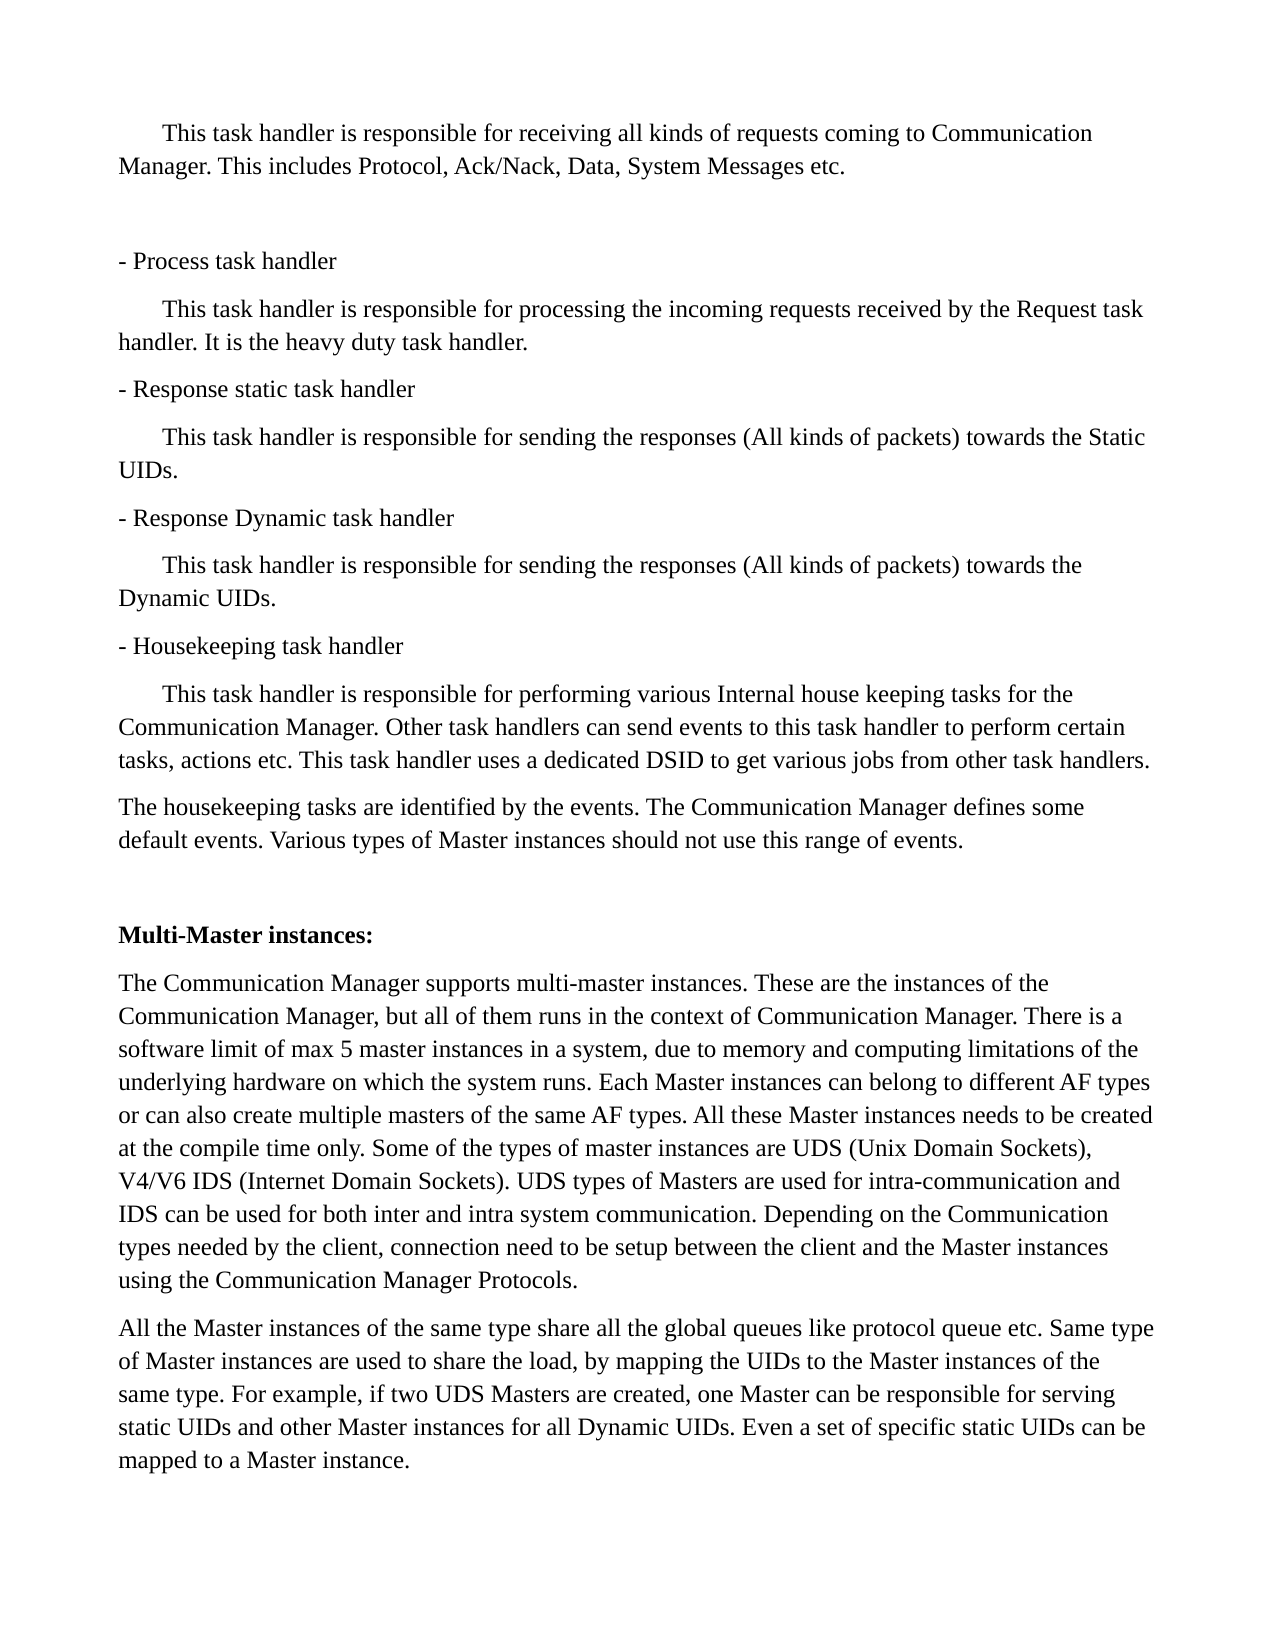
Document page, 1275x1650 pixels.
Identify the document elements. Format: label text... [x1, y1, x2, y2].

text This task handler is responsible for performing various Internal house keeping tasks for the Communication Manager. Other task handlers can send events to this task handler to perform certain tasks, actions etc. This task handler uses a dedicated DSID to get various jobs from other task handlers. [118, 679, 1157, 773]
text - Response static task handler [118, 374, 1157, 403]
text This task handler is responsible for sending the responses (All kinds of packets) towards the Dynamic UIDs. [118, 550, 1157, 612]
text The Communication Manager supports multi-master instances. These are the instances of the Communication Manager, but all of them runs in the context of Communication Manager. There is a software limit of max 5 master instances in a system, due to memory and computing limitations of the underlying hardware on which the system runs. Each Master instances can belong to different AF types or can also create multiple masters of the same AF types. All these Master instances needs to be created at the compile time only. Some of the types of master instances are UDS (Unix Domain Sockets), V4/V6 IDS (Internet Domain Sockets). UDS types of Masters are used for intra-communication and IDS can be used for both inter and intra system communication. Depending on the Communication types needed by the client, connection need to be setup between the client and the Master instances using the Communication Manager Protocols. [118, 968, 1157, 1294]
text This task handler is responsible for sending the responses (All kinds of packets) towards the Static UIDs. [118, 422, 1157, 484]
text Multi-Master instances: [118, 921, 1157, 949]
text - Process task handler [118, 246, 1157, 275]
text This task handler is responsible for processing the incoming requests received by the Request task handler. It is the heavy duty task handler. [118, 294, 1157, 356]
text - Response Dynamic task handler [118, 503, 1157, 532]
text The housekeeping tasks are identified by the events. The Communication Manager defines some default events. Various types of Master instances should not use this range of events. [118, 792, 1157, 854]
text All the Master instances of the same type share all the global queues like protocol queue etc. Same type of Master instances are used to share the load, by mapping the UIDs to the Master instances of the same type. For example, if two UDS Masters are created, one Master can be responsible for serving static UIDs and other Master instances for all Dynamic UIDs. Even a set of specific static UIDs can be mapped to a Master instance. [118, 1313, 1157, 1474]
text This task handler is responsible for receiving all kinds of requests coming to Communication Manager. This includes Protocol, Ack/Nack, Data, System Messages etc. [118, 118, 1157, 180]
text - Housekeeping task handler [118, 631, 1157, 660]
